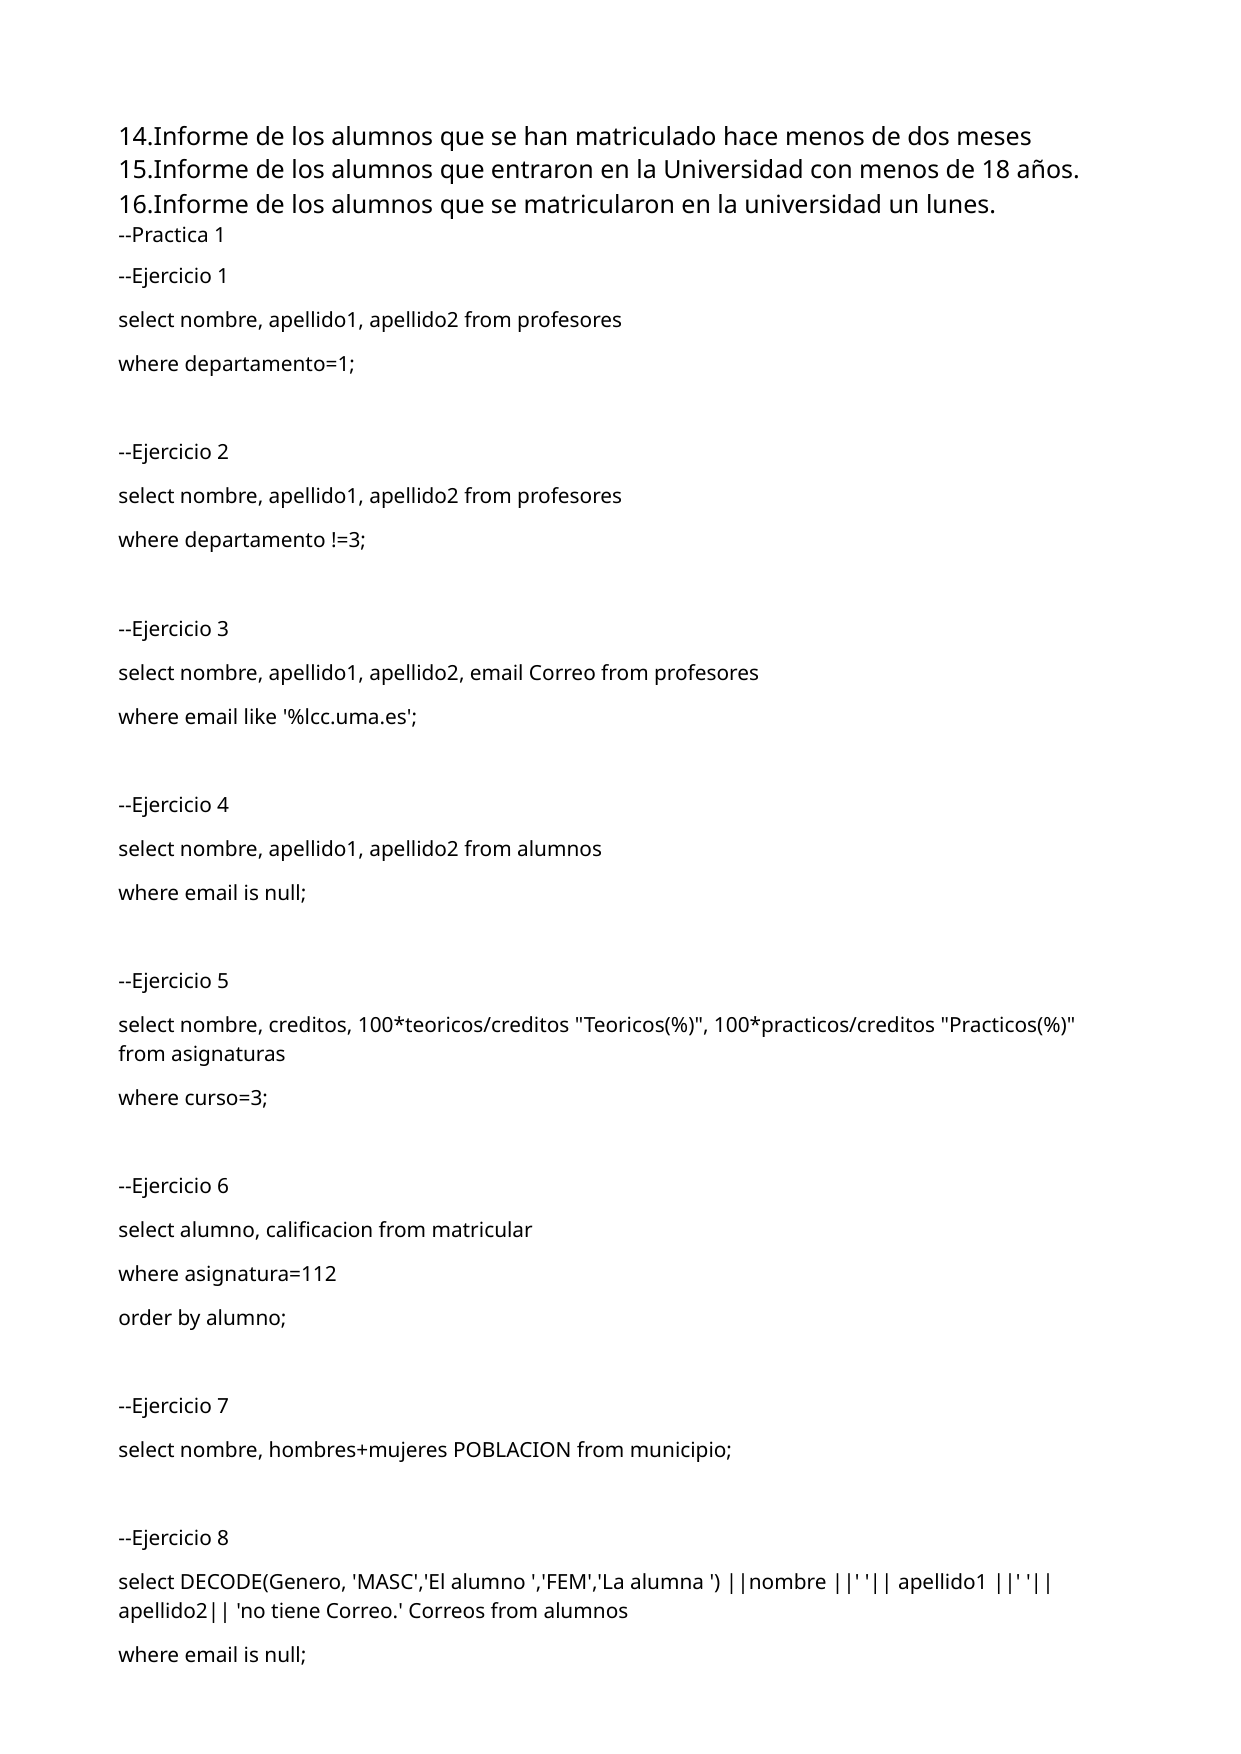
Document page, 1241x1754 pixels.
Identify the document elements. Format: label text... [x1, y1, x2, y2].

text --Ejercicio 8 [118, 1523, 1122, 1552]
text select nombre, apellido1, apellido2 from alumnos [118, 834, 1122, 862]
text select nombre, hombres+mujeres POBLACION from municipio; [118, 1435, 1122, 1464]
text --Ejercicio 2 [118, 437, 1122, 466]
text 16.Informe de los alumnos que se matricularon en la universidad un lunes. [118, 186, 1122, 220]
text 15.Informe de los alumnos que entraron en la Universidad con menos de 18 años. [118, 152, 1122, 186]
text order by alumno; [118, 1303, 1122, 1332]
text --Ejercicio 1 [118, 261, 1122, 290]
text where email like '%lcc.uma.es'; [118, 702, 1122, 730]
text --Ejercicio 5 [118, 966, 1122, 995]
text where departamento !=3; [118, 526, 1122, 554]
text 14.Informe de los alumnos que se han matriculado hace menos de dos meses [118, 118, 1122, 152]
text --Ejercicio 4 [118, 790, 1122, 818]
text --Practica 1 [118, 220, 1122, 249]
text --Ejercicio 7 [118, 1391, 1122, 1420]
text where email is null; [118, 1640, 1122, 1668]
text where departamento=1; [118, 349, 1122, 378]
text select nombre, apellido1, apellido2 from profesores [118, 482, 1122, 510]
text --Ejercicio 3 [118, 614, 1122, 642]
text where asignatura=112 [118, 1259, 1122, 1287]
text select nombre, apellido1, apellido2, email Correo from profesores [118, 658, 1122, 686]
text select nombre, creditos, 100*teoricos/creditos "Teoricos(%)", 100*practicos/creditos "Practicos(%)" from asignaturas [118, 1010, 1122, 1067]
text where curso=3; [118, 1083, 1122, 1111]
text select alumno, calificacion from matricular [118, 1215, 1122, 1243]
text select nombre, apellido1, apellido2 from profesores [118, 305, 1122, 334]
text where email is null; [118, 878, 1122, 907]
text select DECODE(Genero, 'MASC','El alumno ','FEM','La alumna ') ||nombre ||' '|| apellido1 ||' '|| apellido2|| 'no tiene Correo.' Correos from alumnos [118, 1567, 1122, 1624]
text --Ejercicio 6 [118, 1171, 1122, 1199]
